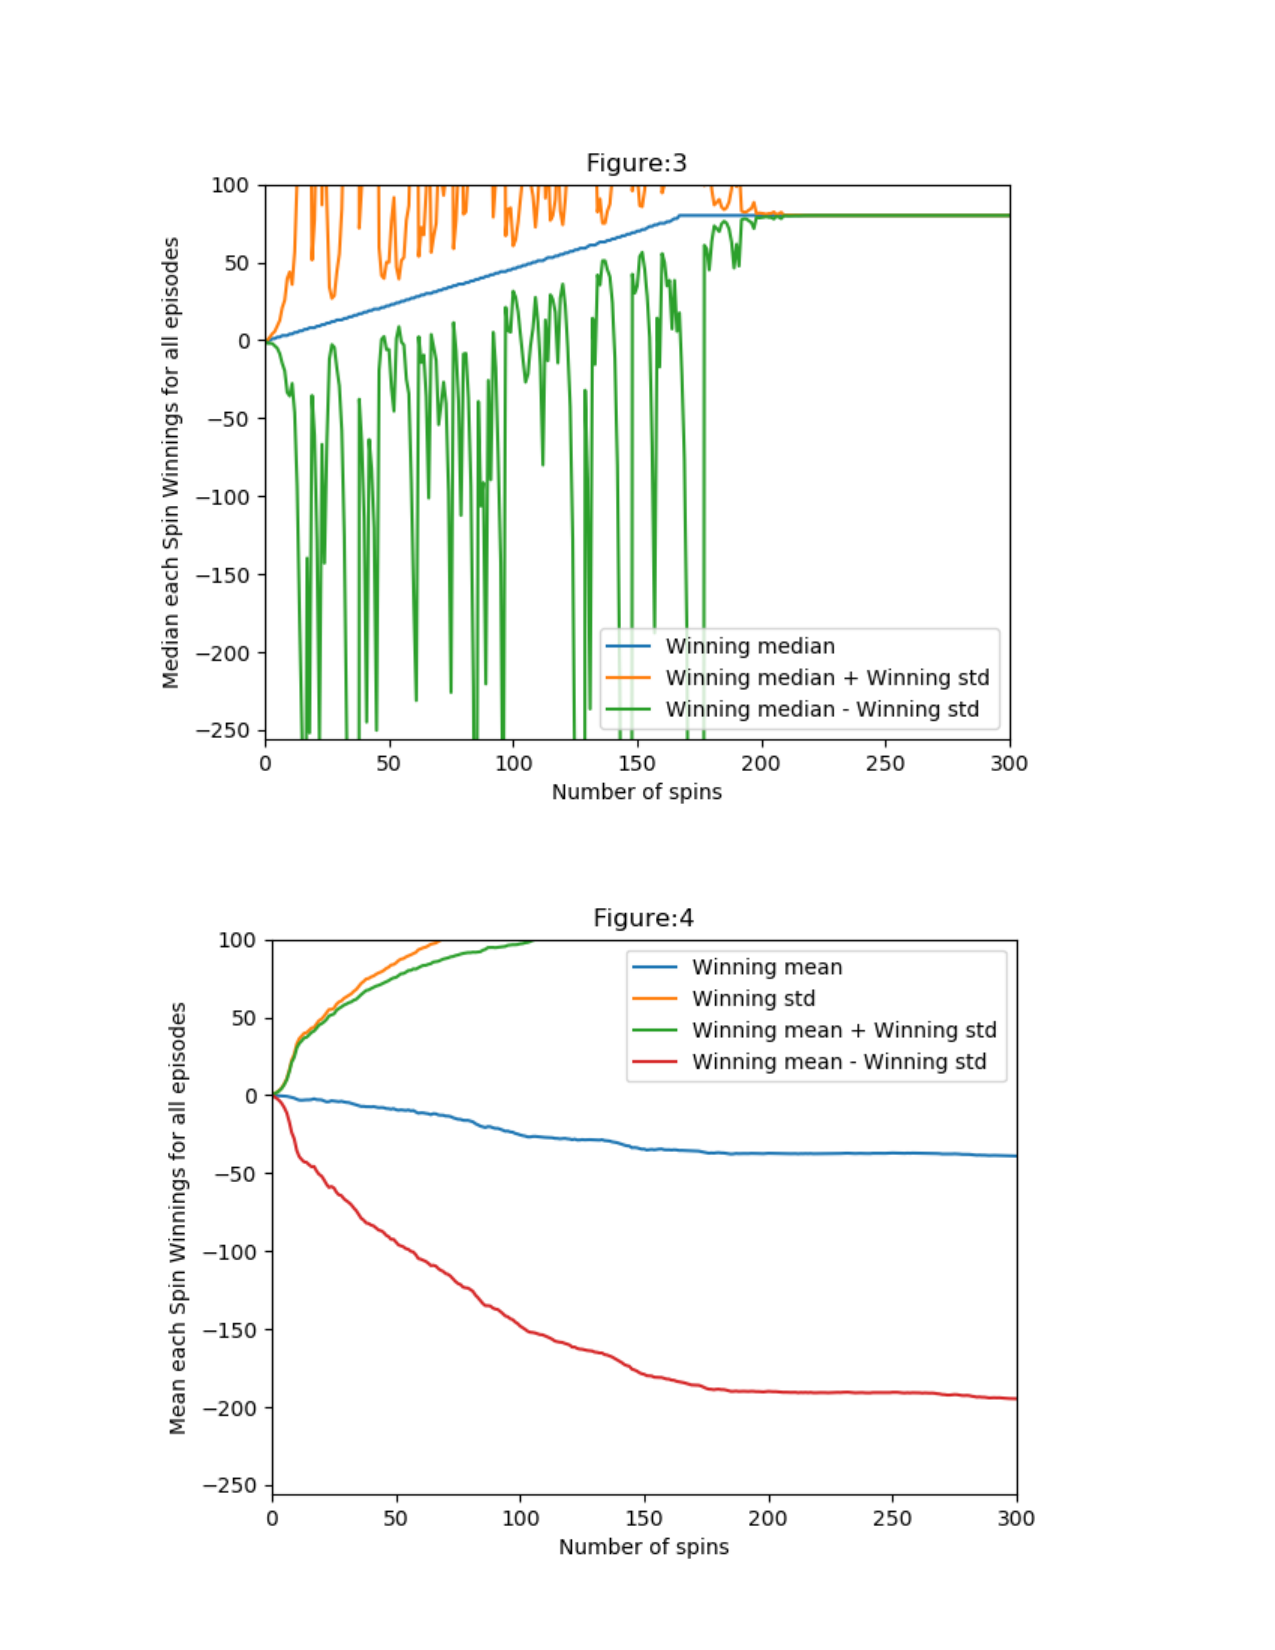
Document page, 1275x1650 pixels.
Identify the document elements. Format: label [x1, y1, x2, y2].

picture [152, 853, 1113, 1574]
picture [145, 98, 1105, 819]
